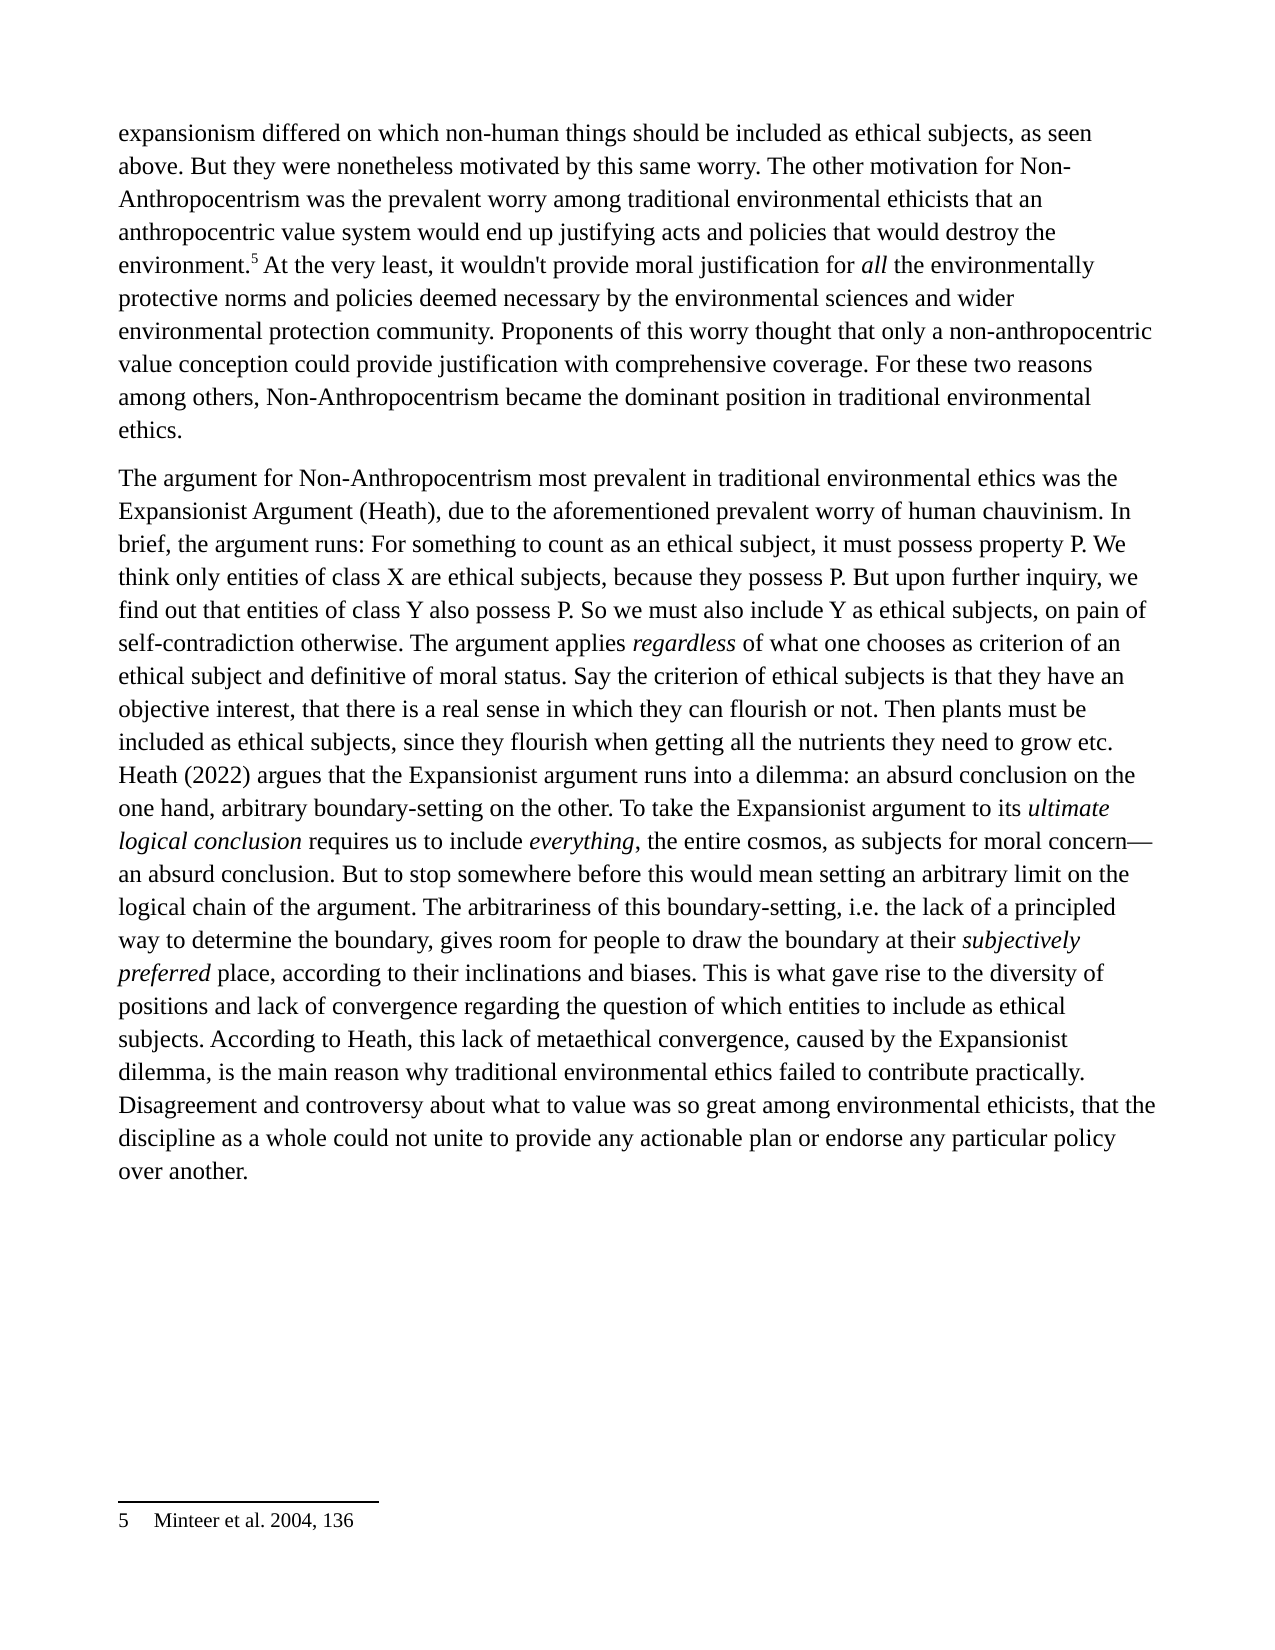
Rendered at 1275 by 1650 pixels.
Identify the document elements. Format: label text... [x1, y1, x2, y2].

text Minteer et al. 2004, 136 [118, 1508, 1157, 1532]
text expansionism differed on which non-human things should be included as ethical subjects, as seen above. But they were nonetheless motivated by this same worry. The other motivation for Non-Anthropocentrism was the prevalent worry among traditional environmental ethicists that an anthropocentric value system would end up justifying acts and policies that would destroy the environment. At the very least, it wouldn't provide moral justification for all the environmentally protective norms and policies deemed necessary by the environmental sciences and wider environmental protection community. Proponents of this worry thought that only a non-anthropocentric value conception could provide justification with comprehensive coverage. For these two reasons among others, Non-Anthropocentrism became the dominant position in traditional environmental ethics. [118, 118, 1157, 444]
text The argument for Non-Anthropocentrism most prevalent in traditional environmental ethics was the Expansionist Argument (Heath), due to the aforementioned prevalent worry of human chauvinism. In brief, the argument runs: For something to count as an ethical subject, it must possess property P. We think only entities of class X are ethical subjects, because they possess P. But upon further inquiry, we find out that entities of class Y also possess P. So we must also include Y as ethical subjects, on pain of self-contradiction otherwise. The argument applies regardless of what one chooses as criterion of an ethical subject and definitive of moral status. Say the criterion of ethical subjects is that they have an objective interest, that there is a real sense in which they can flourish or not. Then plants must be included as ethical subjects, since they flourish when getting all the nutrients they need to grow etc. Heath (2022) argues that the Expansionist argument runs into a dilemma: an absurd conclusion on the one hand, arbitrary boundary-setting on the other. To take the Expansionist argument to its ultimate logical conclusion requires us to include everything, the entire cosmos, as subjects for moral concern— an absurd conclusion. But to stop somewhere before this would mean setting an arbitrary limit on the logical chain of the argument. The arbitrariness of this boundary-setting, i.e. the lack of a principled way to determine the boundary, gives room for people to draw the boundary at their subjectively preferred place, according to their inclinations and biases. This is what gave rise to the diversity of positions and lack of convergence regarding the question of which entities to include as ethical subjects. According to Heath, this lack of metaethical convergence, caused by the Expansionist dilemma, is the main reason why traditional environmental ethics failed to contribute practically. Disagreement and controversy about what to value was so great among environmental ethicists, that the discipline as a whole could not unite to provide any actionable plan or endorse any particular policy over another. [118, 463, 1157, 1185]
